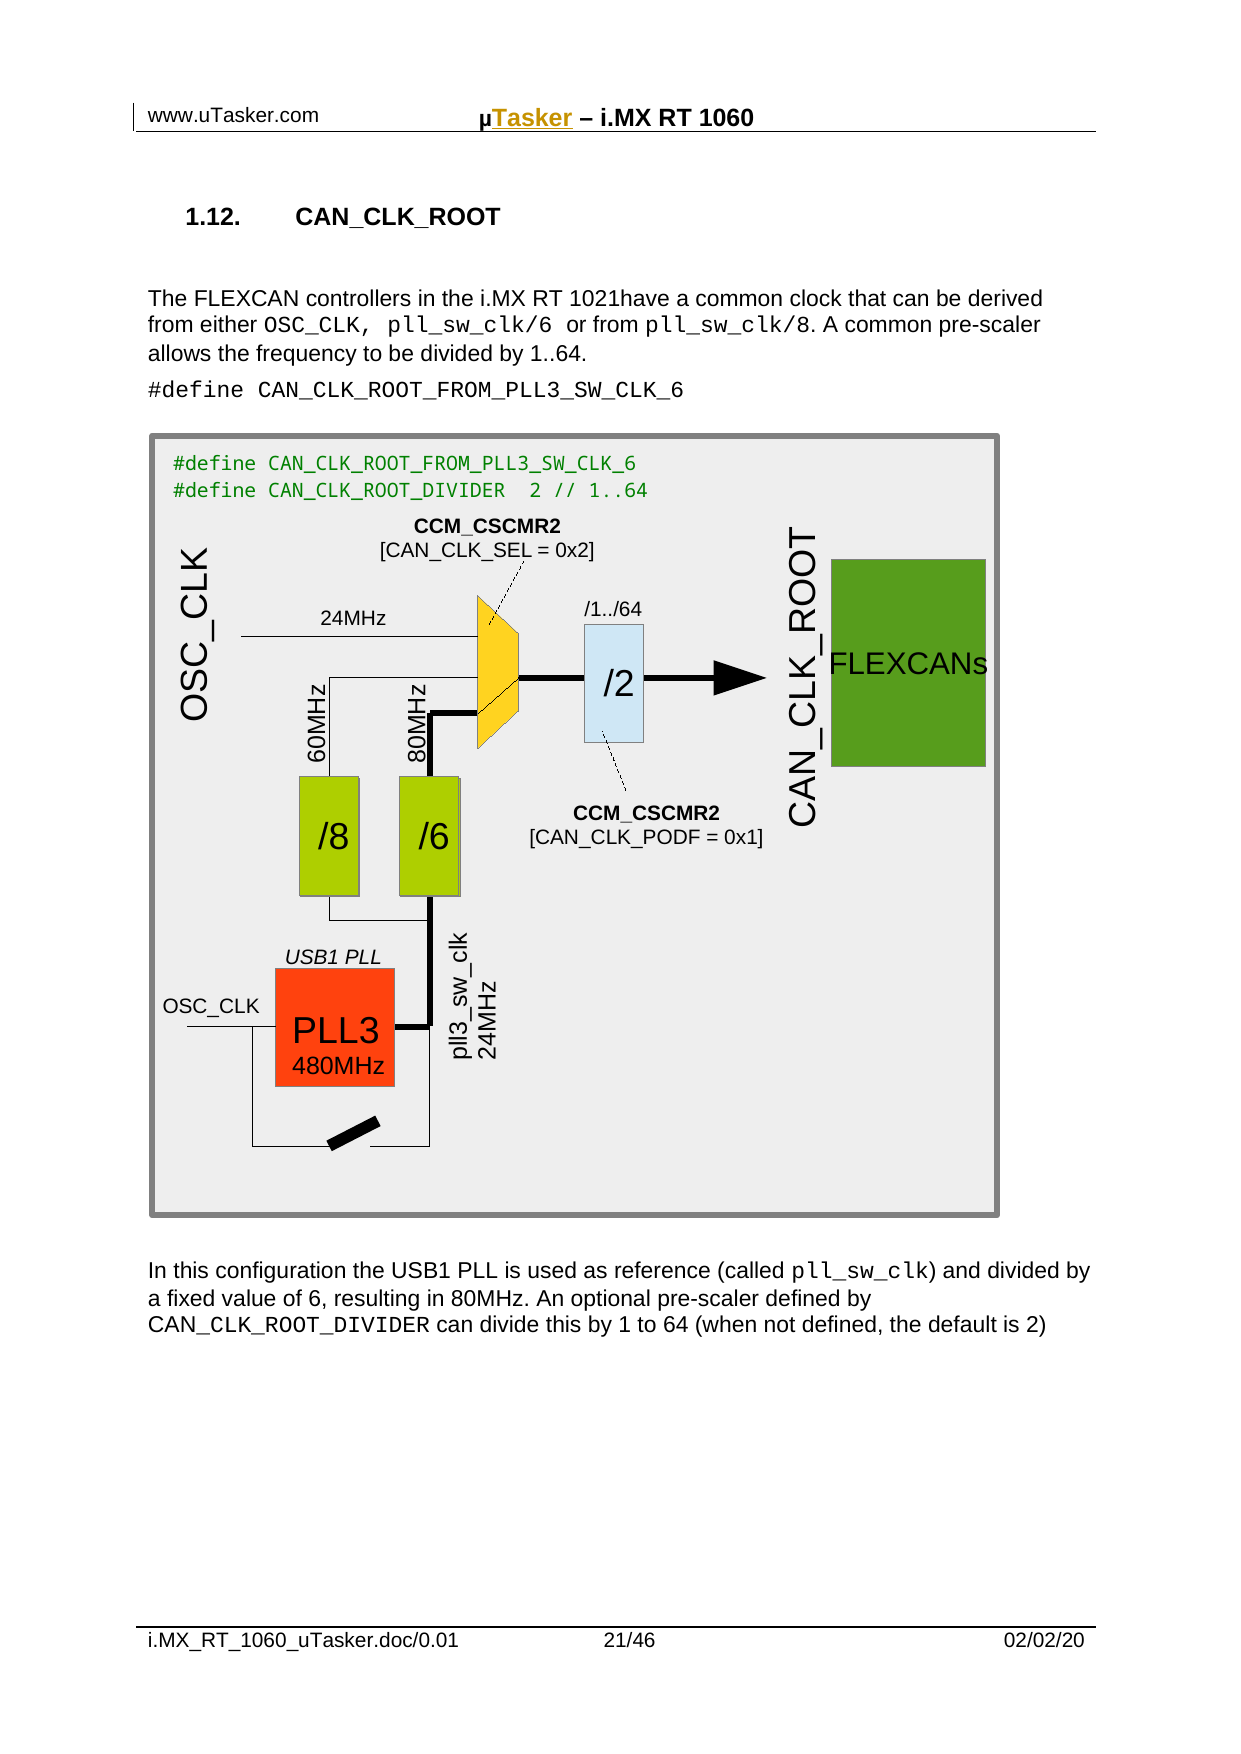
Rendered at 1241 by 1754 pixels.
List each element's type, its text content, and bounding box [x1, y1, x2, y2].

text The FLEXCAN controllers in the i.MX RT 1021have a common clock that can be derived from either OSC_CLK, pll_sw_clk/6 or from pll_sw_clk/8. A common pre-scaler allows the frequency to be divided by 1..64. [148, 285, 1093, 366]
text #define CAN_CLK_ROOT_FROM_PLL3_SW_CLK_6 [148, 378, 1093, 404]
text In this configuration the USB1 PLL is used as reference (called pll_sw_clk) and divided by a fixed value of 6, resulting in 80MHz. An optional pre-scaler defined by CAN_CLK_ROOT_DIVIDER can divide this by 1 to 64 (when not defined, the default is 2) [148, 1257, 1093, 1340]
subtitle CAN_CLK_ROOT [185, 202, 1093, 231]
